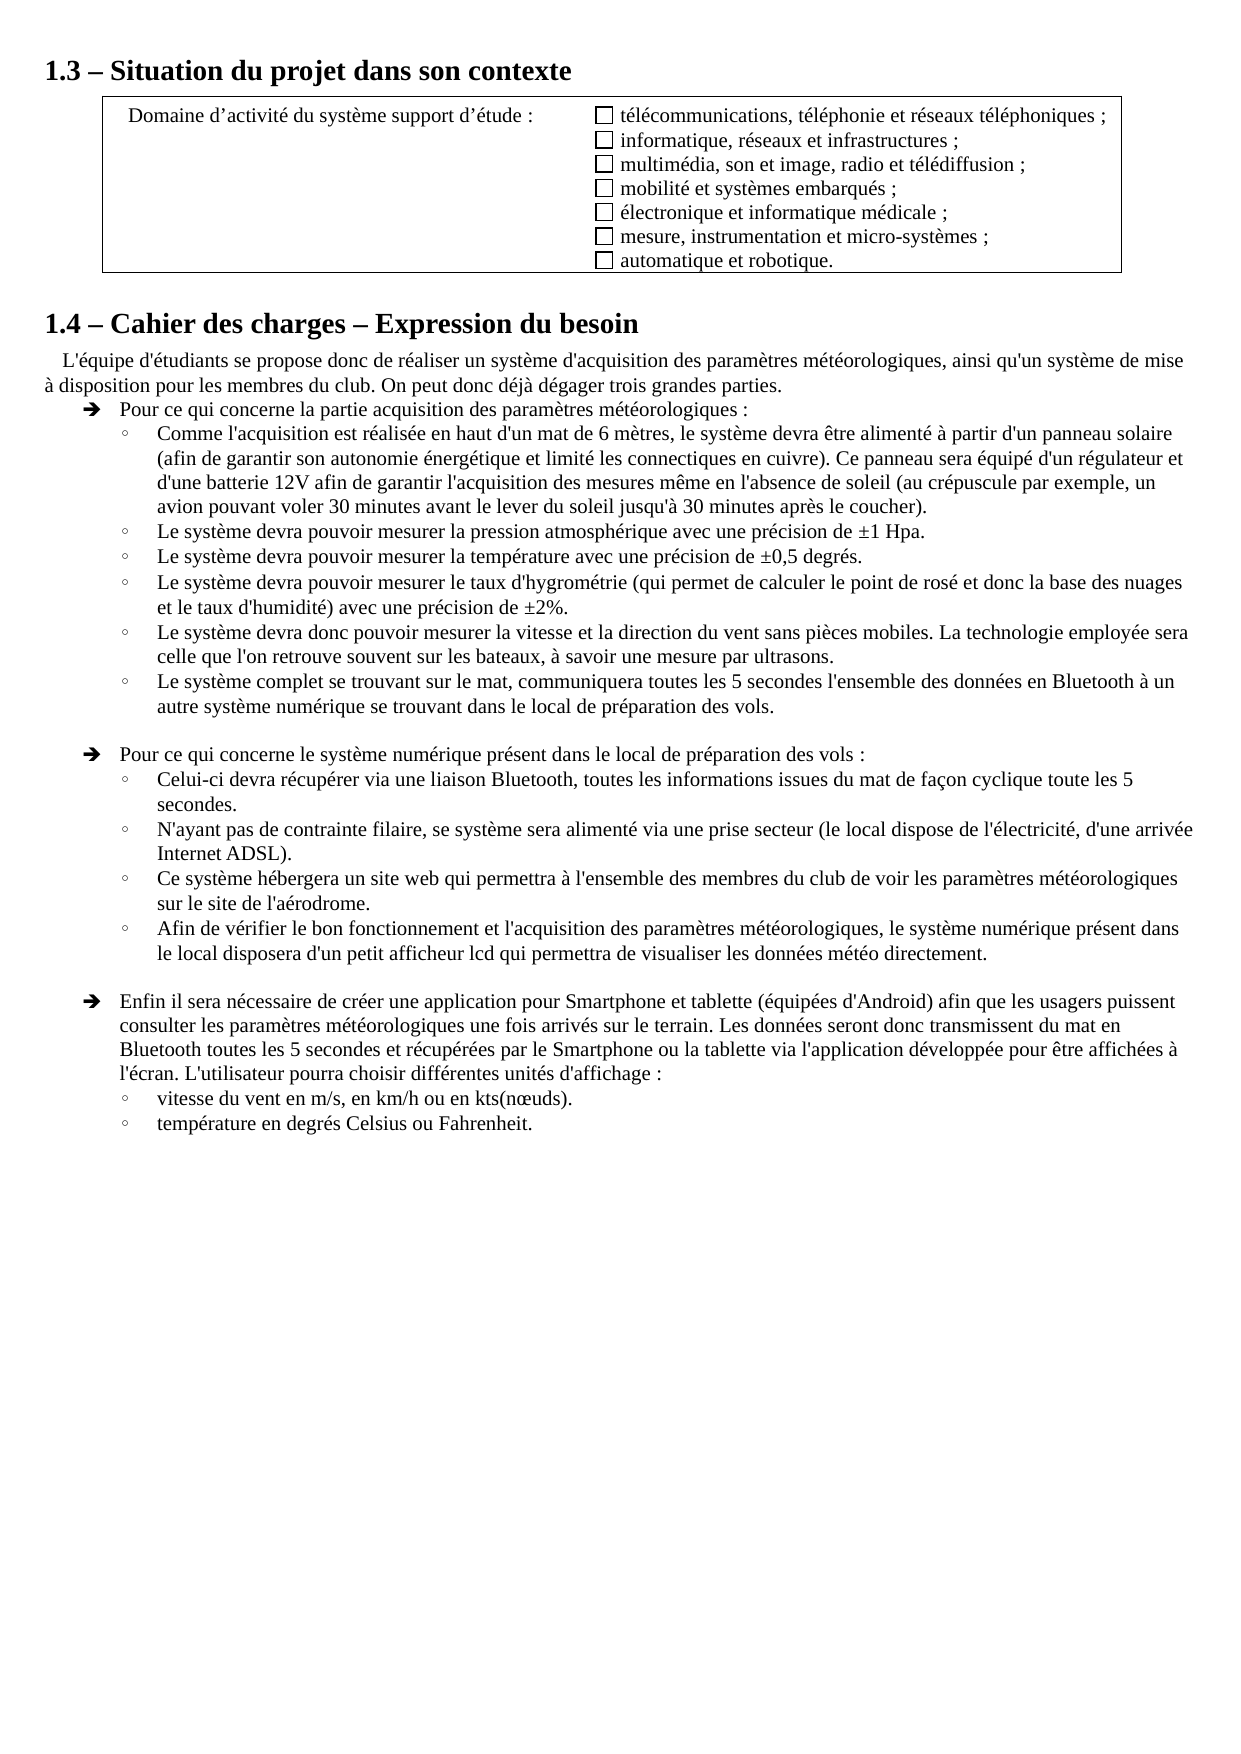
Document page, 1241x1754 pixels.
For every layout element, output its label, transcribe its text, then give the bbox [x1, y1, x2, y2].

table_header Domaine d’activité du système support d’étude : [103, 97, 569, 272]
list Le système devra pouvoir mesurer le taux d'hygrométrie (qui permet de calculer le point de rosé et donc la base des nuages et le taux d'humidité) avec une précision de ±2%. [119, 569, 1196, 619]
list Le système devra pouvoir mesurer la pression atmosphérique avec une précision de ±1 Hpa. [119, 518, 1196, 544]
list vitesse du vent en m/s, en km/h ou en kts(nœuds). [119, 1085, 1196, 1110]
list Le système devra pouvoir mesurer la température avec une précision de ±0,5 degrés. [119, 544, 1196, 569]
subtitle Situation du projet dans son contexte [44, 53, 1196, 87]
subtitle Cahier des charges – Expression du besoin [44, 306, 1196, 339]
list température en degrés Celsius ou Fahrenheit. [119, 1110, 1196, 1136]
list Ce système hébergera un site web qui permettra à l'ensemble des membres du club de voir les paramètres météorologiques sur le site de l'aérodrome. [119, 865, 1196, 915]
text L'équipe d'étudiants se propose donc de réaliser un système d'acquisition des paramètres météorologiques, ainsi qu'un système de mise à disposition pour les membres du club. On peut donc déjà dégager trois grandes parties. [44, 348, 1196, 397]
list Afin de vérifier le bon fonctionnement et l'acquisition des paramètres météorologiques, le système numérique présent dans le local disposera d'un petit afficheur lcd qui permettra de visualiser les données météo directement. [119, 915, 1196, 964]
list Comme l'acquisition est réalisée en haut d'un mat de 6 mètres, le système devra être alimenté à partir d'un panneau solaire (afin de garantir son autonomie énergétique et limité les connectiques en cuivre). Ce panneau sera équipé d'un régulateur et d'une batterie 12V afin de garantir l'acquisition des mesures même en l'absence de soleil (au crépuscule par exemple, un avion pouvant voler 30 minutes avant le lever du soleil jusqu'à 30 minutes après le coucher). [119, 421, 1196, 518]
list Le système complet se trouvant sur le mat, communiquera toutes les 5 secondes l'ensemble des données en Bluetooth à un autre système numérique se trouvant dans le local de préparation des vols. [119, 668, 1196, 718]
list Pour ce qui concerne le système numérique présent dans le local de préparation des vols : [82, 742, 1196, 766]
list N'ayant pas de contrainte filaire, se système sera alimenté via une prise secteur (le local dispose de l'électricité, d'une arrivée Internet ADSL). [119, 816, 1196, 865]
table_header télécommunications, téléphonie et réseaux téléphoniques ; informatique, réseaux et infrastructures ; multimédia, son et image, radio et télédiffusion ; mobilité et systèmes embarqués ; électronique et informatique médicale ; mesure, instrumentation et micro-systèmes ; automatique et robotique. [569, 97, 1121, 272]
list Enfin il sera nécessaire de créer une application pour Smartphone et tablette (équipées d'Android) afin que les usagers puissent consulter les paramètres météorologiques une fois arrivés sur le terrain. Les données seront donc transmissent du mat en Bluetooth toutes les 5 secondes et récupérées par le Smartphone ou la tablette via l'application développée pour être affichées à l'écran. L'utilisateur pourra choisir différentes unités d'affichage : [82, 989, 1196, 1085]
list Pour ce qui concerne la partie acquisition des paramètres météorologiques : [82, 397, 1196, 421]
list Le système devra donc pouvoir mesurer la vitesse et la direction du vent sans pièces mobiles. La technologie employée sera celle que l'on retrouve souvent sur les bateaux, à savoir une mesure par ultrasons. [119, 619, 1196, 668]
list Celui-ci devra récupérer via une liaison Bluetooth, toutes les informations issues du mat de façon cyclique toute les 5 secondes. [119, 766, 1196, 816]
